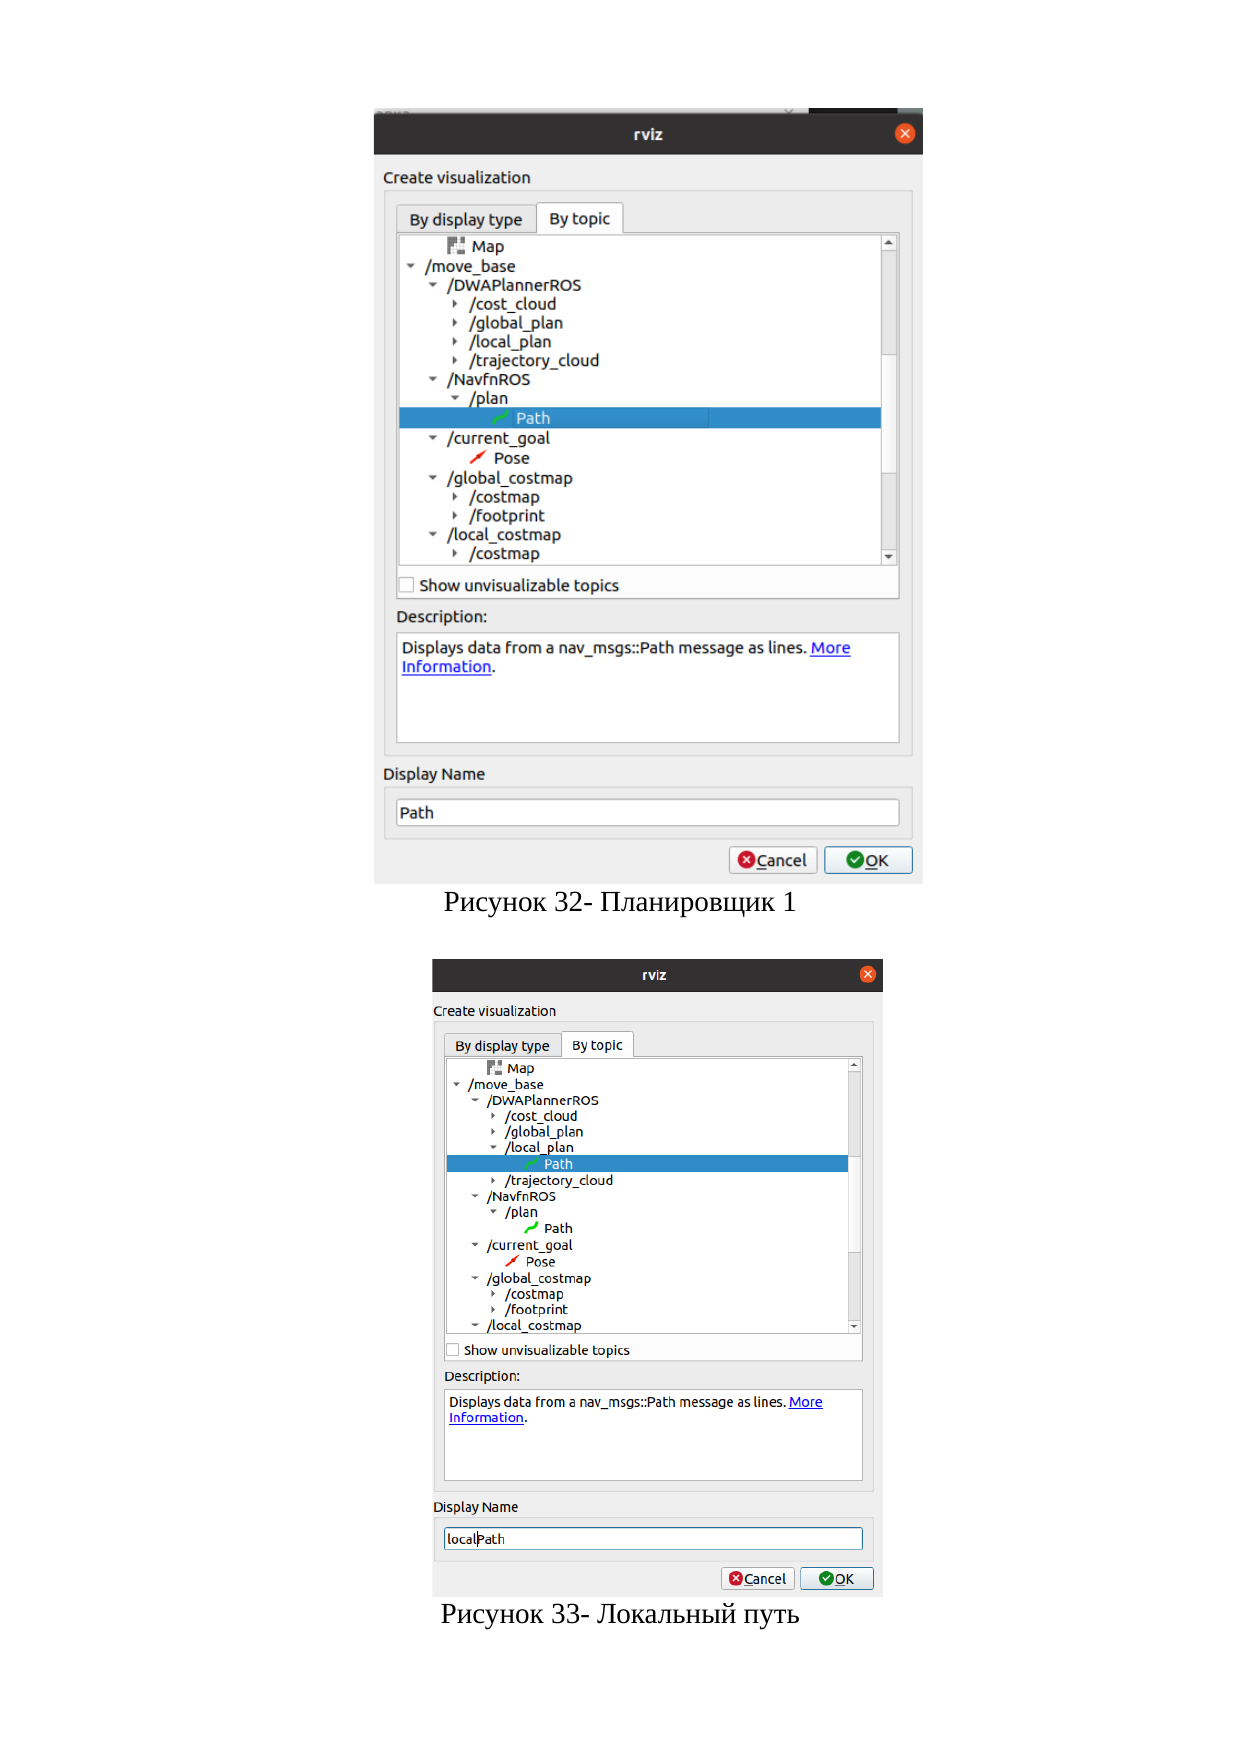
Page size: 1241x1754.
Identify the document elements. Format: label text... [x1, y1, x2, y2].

picture [373, 108, 923, 884]
text Рисунок 33- Локальный путь [118, 929, 1122, 1630]
picture [432, 959, 883, 1597]
text Рисунок 32- Планировщик 1 [118, 118, 1122, 917]
